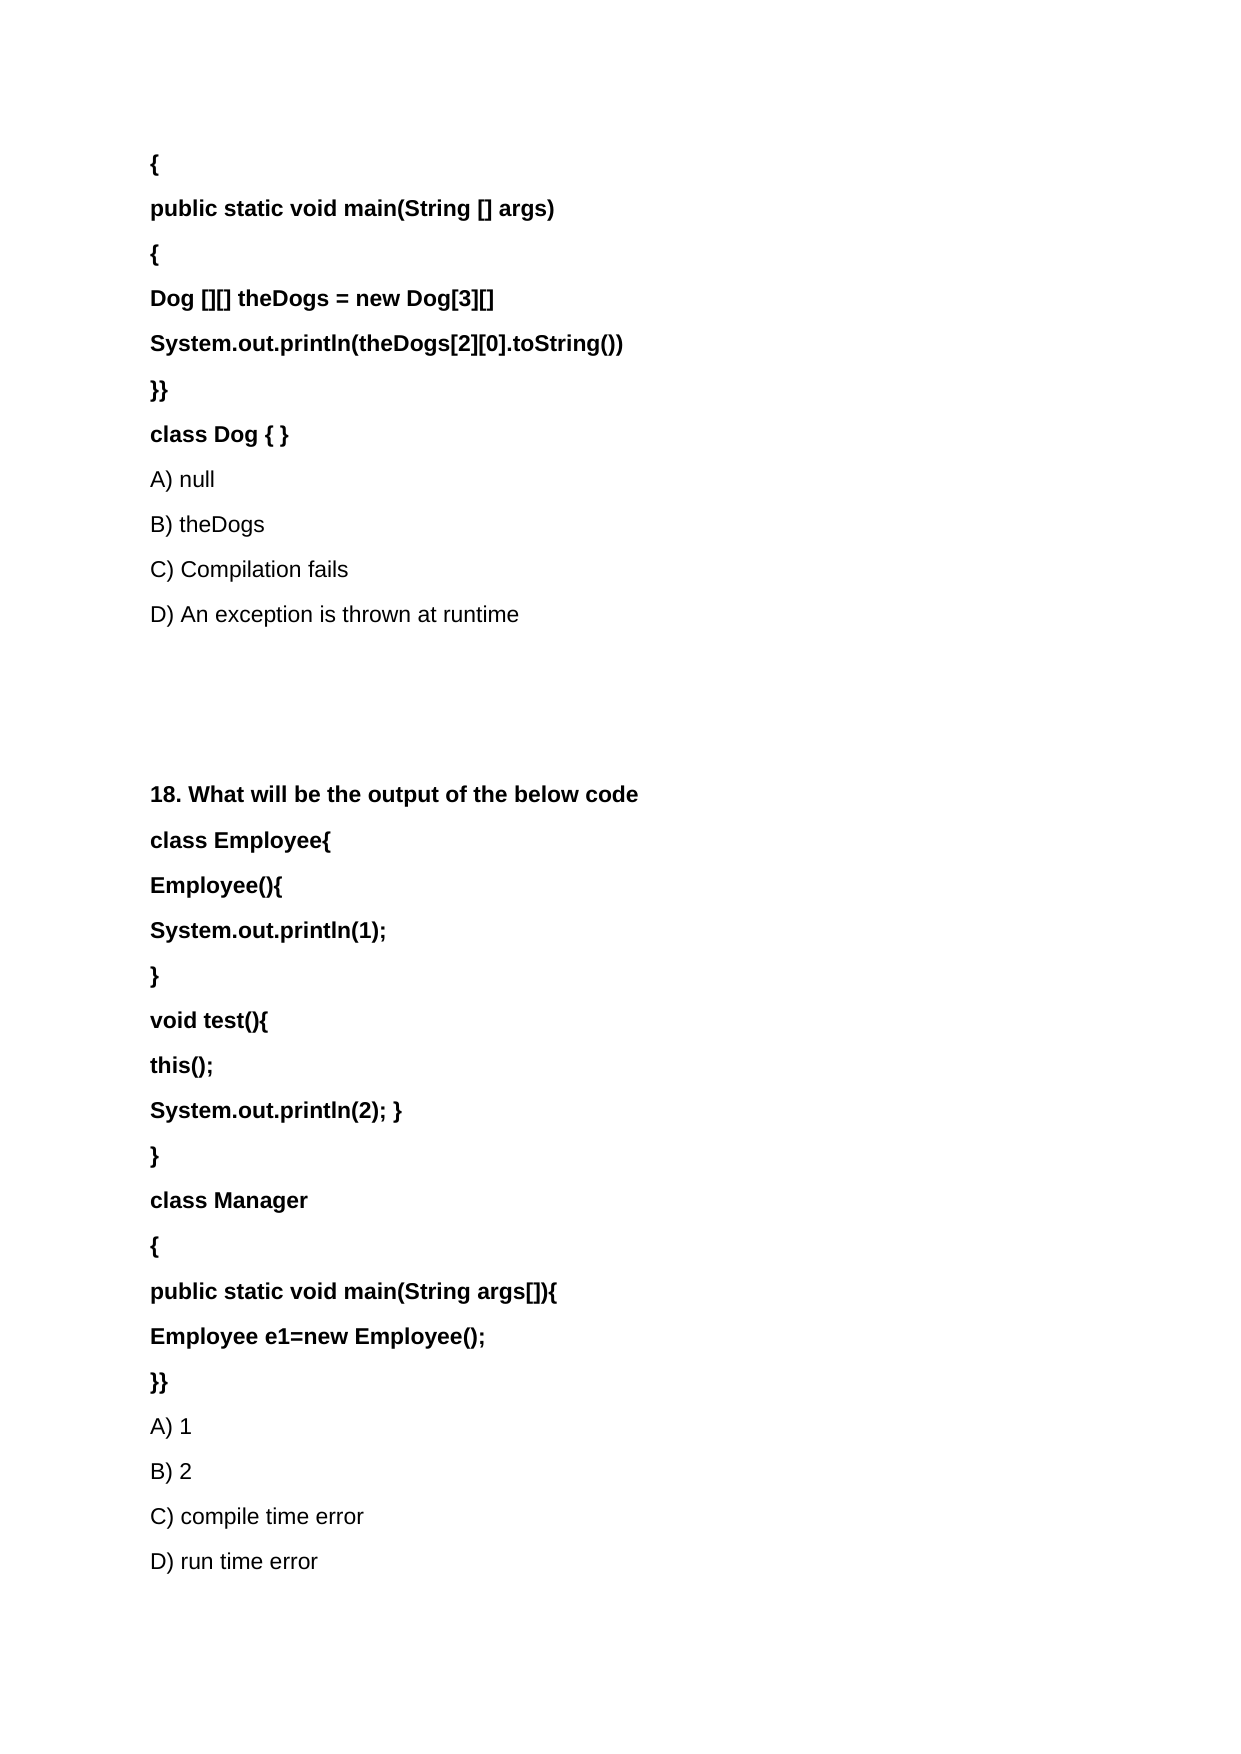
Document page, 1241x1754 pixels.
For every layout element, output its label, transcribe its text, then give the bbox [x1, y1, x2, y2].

text }} [150, 1368, 1090, 1394]
text System.out.println(1); [150, 917, 1090, 943]
text 18. What will be the output of the below code [150, 781, 1090, 808]
text void test(){ [150, 1007, 1090, 1033]
text B) 2 [150, 1458, 1090, 1484]
text public static void main(String [] args) [150, 195, 1090, 221]
text A) 1 [150, 1413, 1090, 1439]
text System.out.println(2); } [150, 1097, 1090, 1123]
text D) An exception is thrown at runtime [150, 601, 1090, 627]
text { [150, 150, 1090, 176]
text Dog [][] theDogs = new Dog[3][] [150, 285, 1090, 312]
text Employee(){ [150, 872, 1090, 898]
text }} [150, 376, 1090, 402]
text class Dog { } [150, 421, 1090, 447]
text B) theDogs [150, 511, 1090, 537]
text { [150, 1232, 1090, 1259]
text class Manager [150, 1187, 1090, 1214]
text { [150, 240, 1090, 267]
text class Employee{ [150, 827, 1090, 853]
text D) run time error [150, 1548, 1090, 1574]
text System.out.println(theDogs[2][0].toString()) [150, 330, 1090, 357]
text A) null [150, 466, 1090, 492]
text } [150, 962, 1090, 988]
text this(); [150, 1052, 1090, 1078]
text public static void main(String args[]){ [150, 1278, 1090, 1304]
text Employee e1=new Employee(); [150, 1323, 1090, 1349]
text } [150, 1142, 1090, 1169]
text C) compile time error [150, 1503, 1090, 1529]
text C) Compilation fails [150, 556, 1090, 582]
